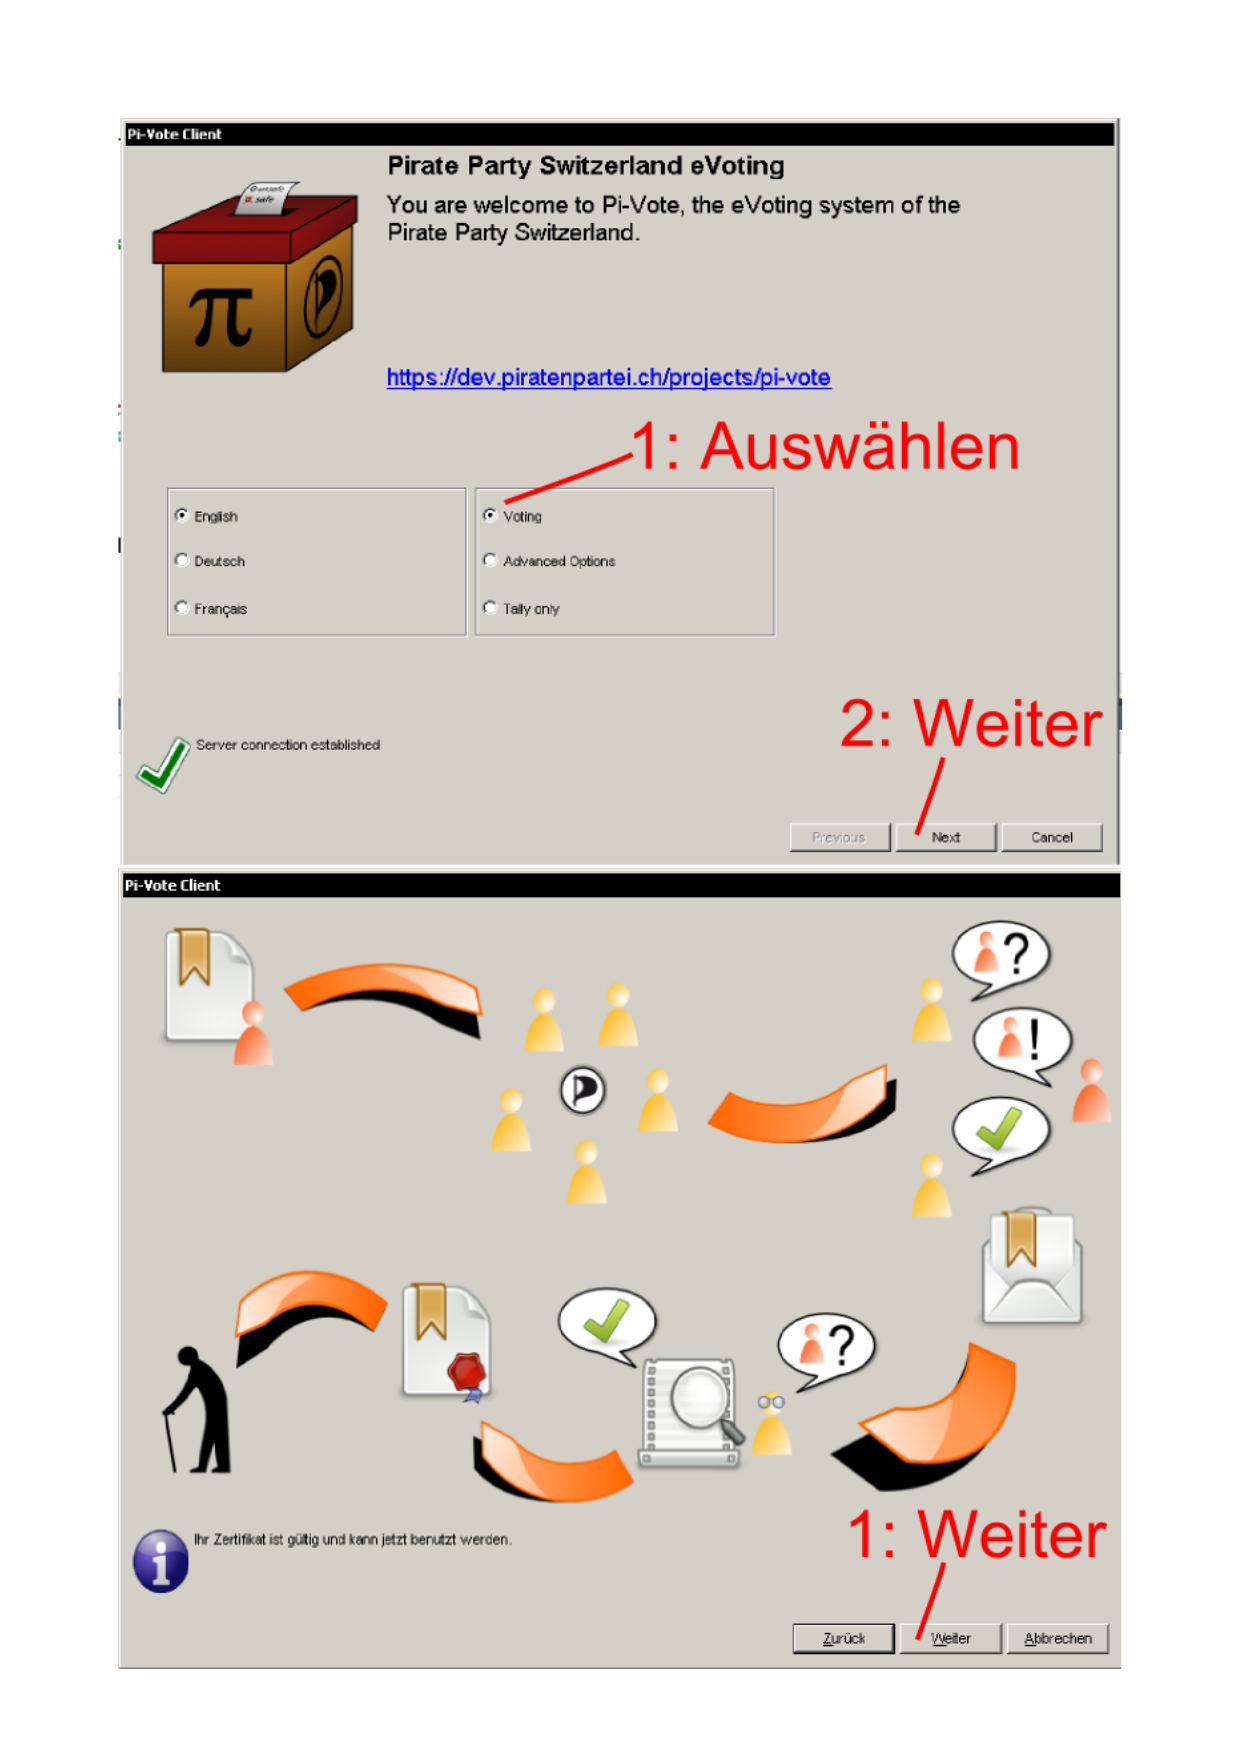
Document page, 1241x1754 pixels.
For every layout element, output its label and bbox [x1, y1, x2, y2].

picture [118, 118, 1123, 1669]
